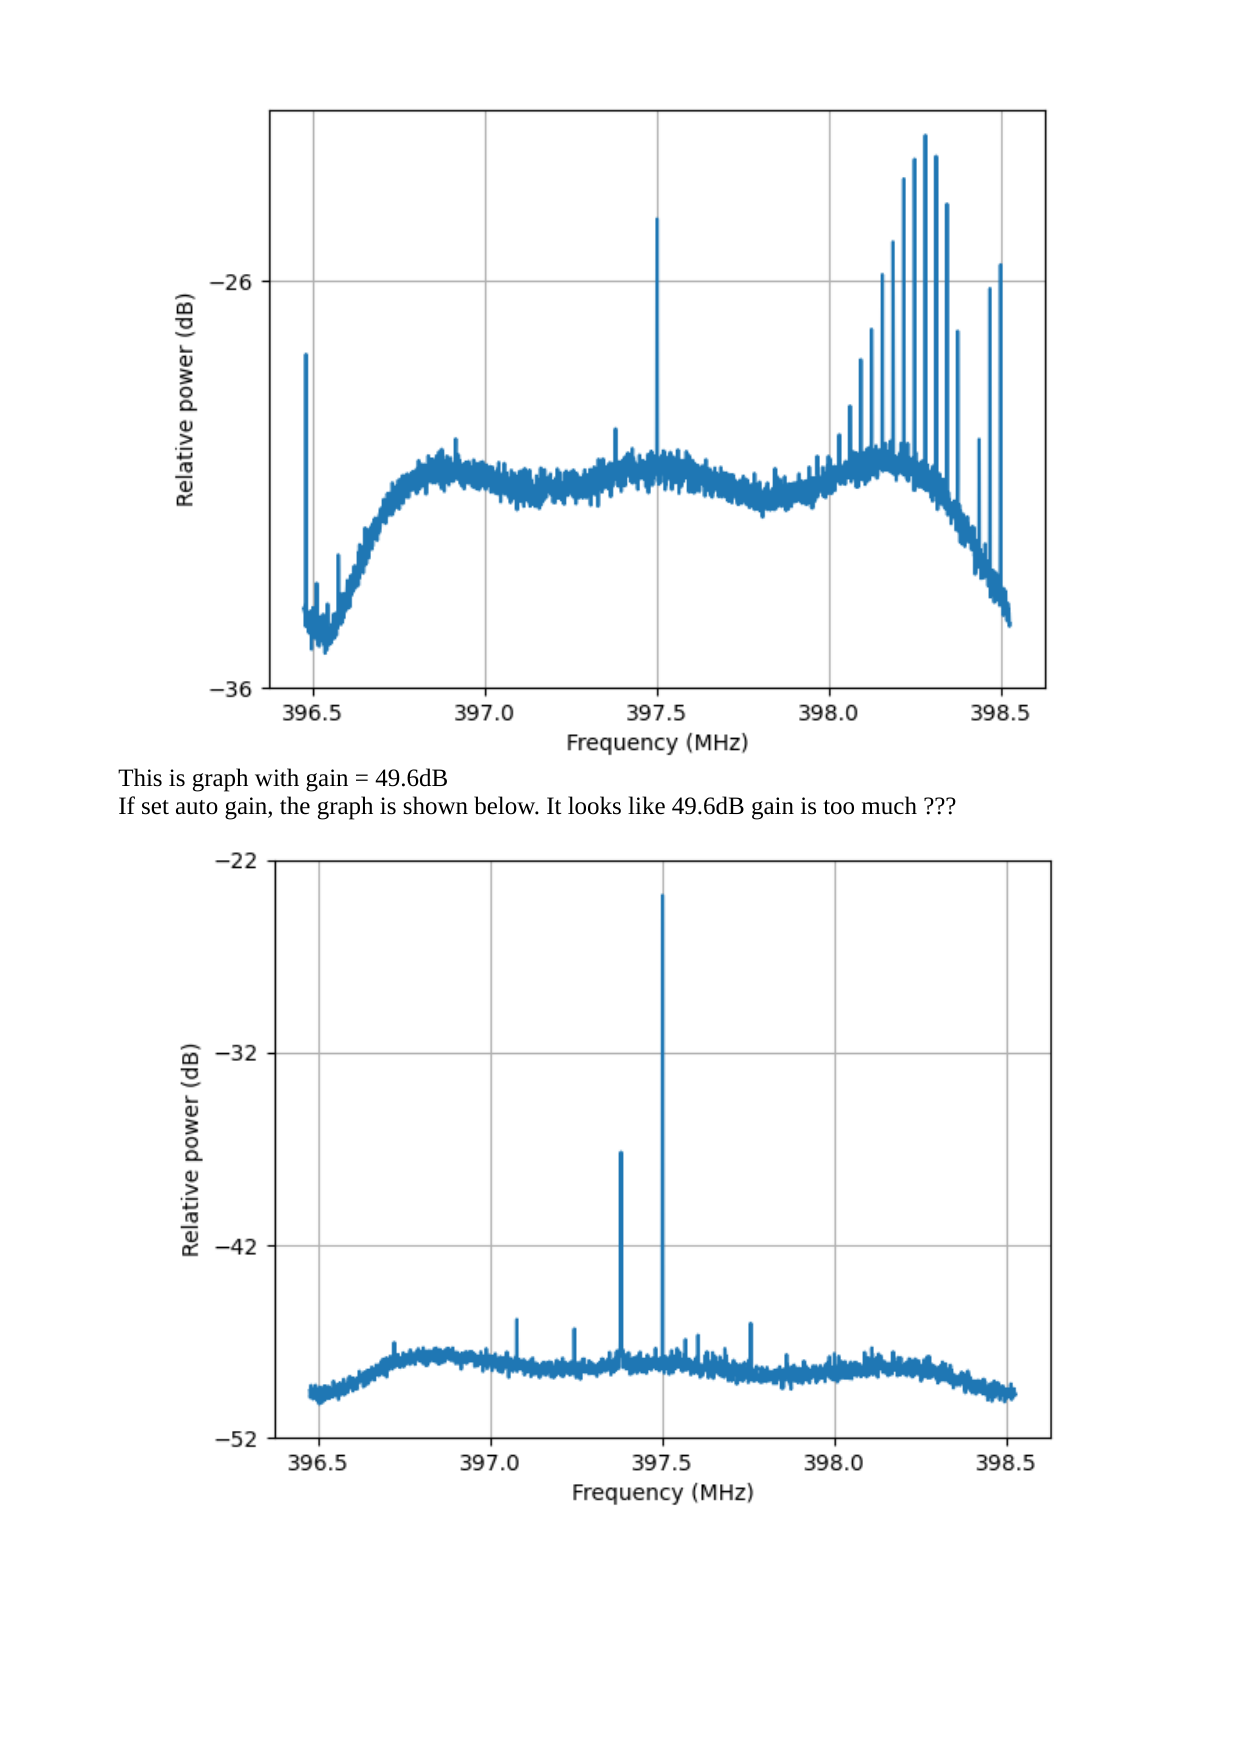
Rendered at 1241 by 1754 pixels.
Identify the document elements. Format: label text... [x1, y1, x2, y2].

picture [152, 68, 1089, 763]
text If set auto gain, the graph is shown below. It looks like 49.6dB gain is too much ??? [118, 791, 1122, 820]
picture [156, 820, 1085, 1516]
text This is graph with gain = 49.6dB [118, 69, 1122, 791]
